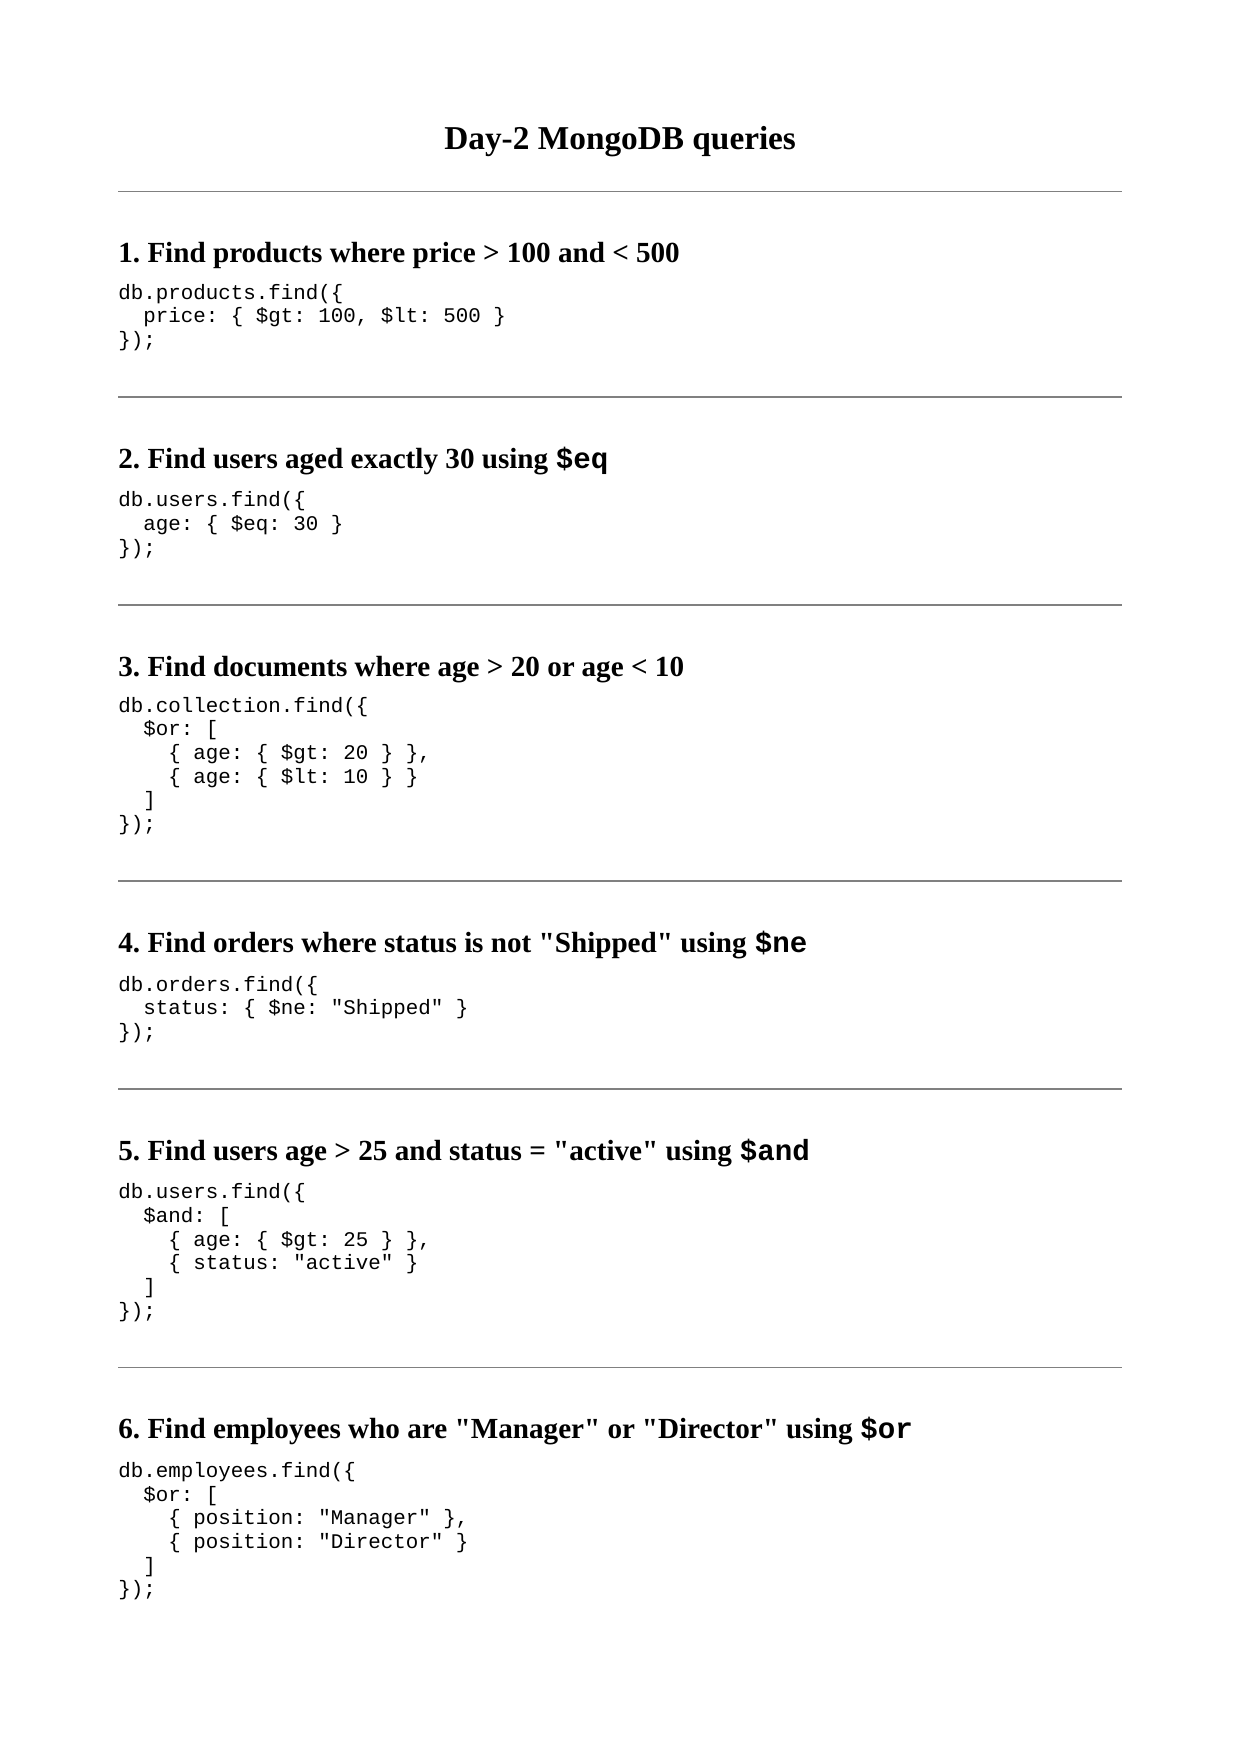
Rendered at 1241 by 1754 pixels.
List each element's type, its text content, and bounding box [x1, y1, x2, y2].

text { position: "Manager" }, [118, 1507, 1122, 1531]
text db.collection.find({ [118, 695, 1122, 718]
text }); [118, 1299, 1122, 1323]
text $and: [ [118, 1205, 1122, 1229]
text ] [118, 789, 1122, 813]
text $or: [ [118, 718, 1122, 742]
text }); [118, 1021, 1122, 1044]
text db.products.find({ [118, 282, 1122, 305]
text price: { $gt: 100, $lt: 500 } [118, 305, 1122, 329]
subtitle 4. Find orders where status is not "Shipped" using $ne [118, 925, 1122, 961]
text { age: { $gt: 25 } }, [118, 1229, 1122, 1252]
text $or: [ [118, 1484, 1122, 1507]
text }); [118, 813, 1122, 837]
subtitle 5. Find users age > 25 and status = "active" using $and [118, 1133, 1122, 1169]
text age: { $eq: 30 } [118, 513, 1122, 537]
text db.employees.find({ [118, 1460, 1122, 1484]
text { age: { $gt: 20 } }, [118, 742, 1122, 766]
text db.users.find({ [118, 1181, 1122, 1205]
text db.orders.find({ [118, 973, 1122, 997]
text db.users.find({ [118, 489, 1122, 513]
subtitle 1. Find products where price > 100 and < 500 [118, 236, 1122, 269]
text { status: "active" } [118, 1252, 1122, 1276]
text status: { $ne: "Shipped" } [118, 997, 1122, 1021]
text }); [118, 329, 1122, 353]
subtitle 6. Find employees who are "Manager" or "Director" using $or [118, 1412, 1122, 1448]
text }); [118, 1578, 1122, 1602]
text { age: { $lt: 10 } } [118, 766, 1122, 789]
text { position: "Director" } [118, 1531, 1122, 1555]
text ] [118, 1276, 1122, 1299]
text }); [118, 537, 1122, 560]
text Day-2 MongoDB queries [118, 118, 1122, 156]
subtitle 2. Find users aged exactly 30 using $eq [118, 441, 1122, 477]
text ] [118, 1555, 1122, 1578]
subtitle 3. Find documents where age > 20 or age < 10 [118, 649, 1122, 682]
